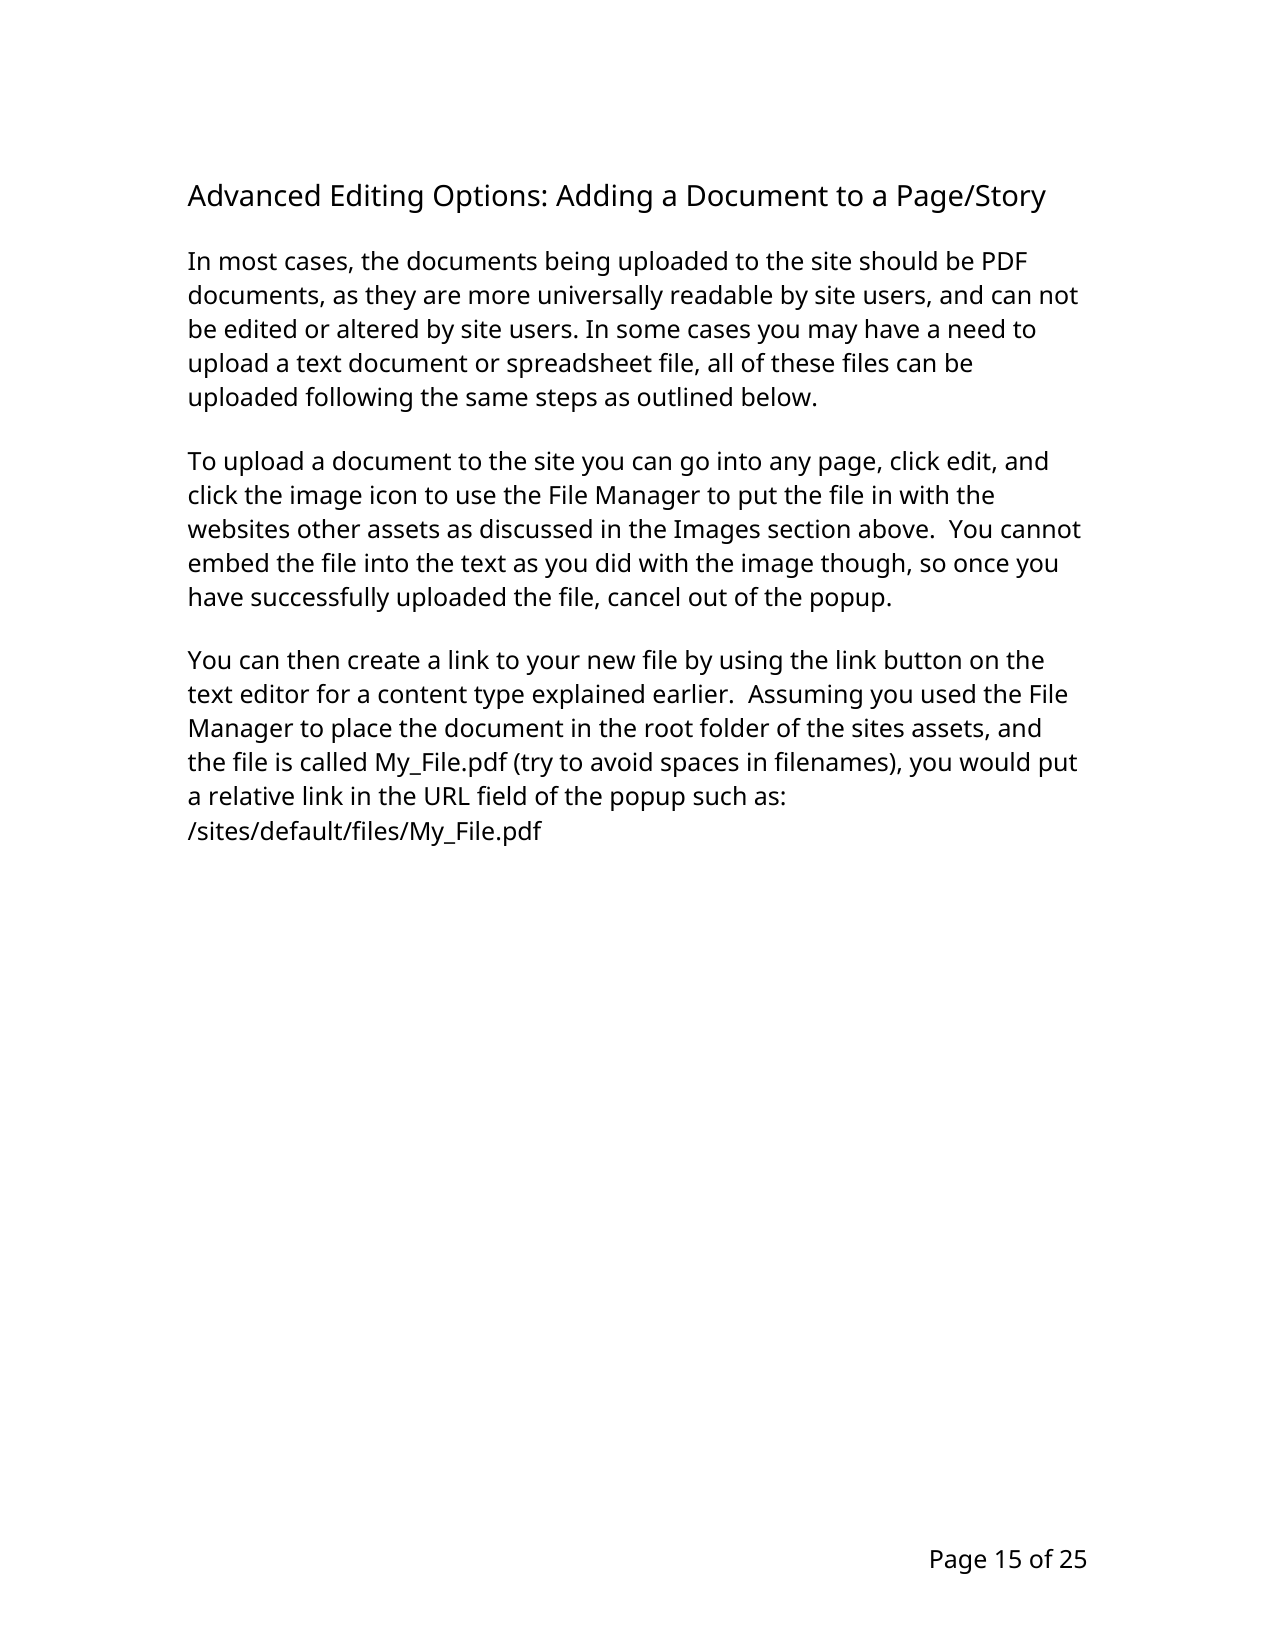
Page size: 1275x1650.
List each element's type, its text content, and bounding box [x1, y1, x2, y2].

subtitle Advanced Editing Options: Adding a Document to a Page/Story [187, 175, 1087, 215]
text In most cases, the documents being uploaded to the site should be PDF documents, as they are more universally readable by site users, and can not be edited or altered by site users. In some cases you may have a need to upload a text document or spreadsheet file, all of these files can be uploaded following the same steps as outlined below. [187, 244, 1087, 414]
text To upload a document to the site you can go into any page, click edit, and click the image icon to use the File Manager to put the file in with the websites other assets as discussed in the Images section above. You cannot embed the file into the text as you did with the image though, so once you have successfully uploaded the file, cancel out of the popup. [187, 443, 1087, 614]
text You can then create a link to your new file by using the link button on the text editor for a content type explained earlier. Assuming you used the File Manager to place the document in the root folder of the sites assets, and the file is called My_File.pdf (try to avoid spaces in filenames), you would put a relative link in the URL field of the popup such as: /sites/default/files/My_File.pdf [187, 643, 1087, 847]
